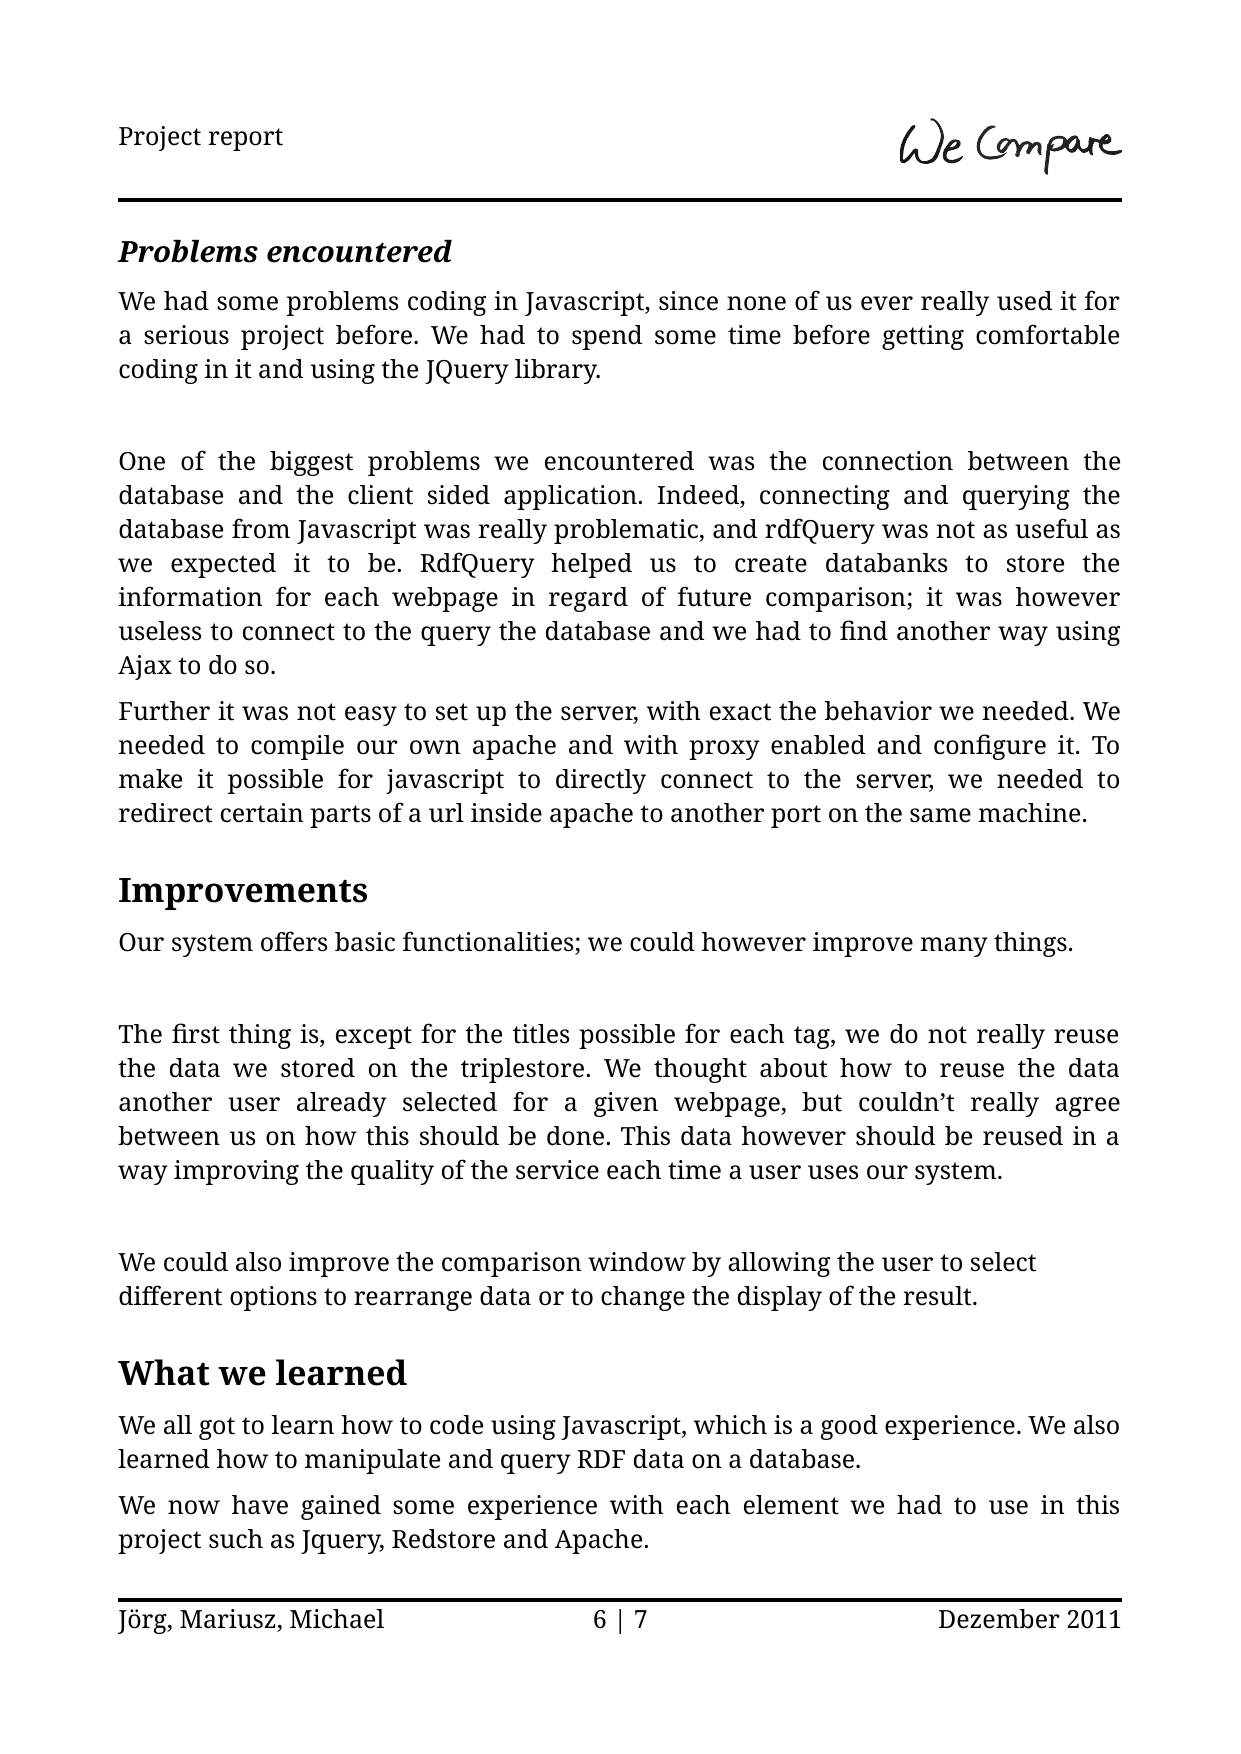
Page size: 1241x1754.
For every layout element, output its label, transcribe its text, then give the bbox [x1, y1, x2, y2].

text We now have gained some experience with each element we had to use in this project such as Jquery, Redstore and Apache. [118, 1488, 1122, 1556]
text One of the biggest problems we encountered was the connection between the database and the client sided application. Indeed, connecting and querying the database from Javascript was really problematic, and rdfQuery was not as useful as we expected it to be. RdfQuery helped us to create databanks to store the information for each webpage in regard of future comparison; it was however useless to connect to the query the database and we had to find another way using Ajax to do so. [118, 444, 1122, 682]
text We all got to learn how to code using Javascript, which is a good experience. We also learned how to manipulate and query RDF data on a database. [118, 1408, 1122, 1476]
text Further it was not easy to set up the server, with exact the behavior we needed. We needed to compile our own apache and with proxy enabled and configure it. To make it possible for javascript to directly connect to the server, we needed to redirect certain parts of a url inside apache to another port on the same machine. [118, 694, 1122, 830]
text We could also improve the comparison window by allowing the user to select different options to rearrange data or to change the display of the result. [118, 1245, 1122, 1313]
text Our system offers basic functionalities; we could however improve many things. [118, 925, 1122, 959]
subtitle Improvements [118, 867, 1122, 913]
subtitle Problems encountered [118, 232, 1122, 271]
text The first thing is, except for the titles possible for each tag, we do not really reuse the data we stored on the triplestore. We thought about how to reuse the data another user already selected for a given webpage, but couldn’t really agree between us on how this should be done. This data however should be reused in a way improving the quality of the service each time a user uses our system. [118, 1017, 1122, 1187]
picture [899, 118, 1123, 175]
text We had some problems coding in Javascript, since none of us ever really used it for a serious project before. We had to spend some time before getting comfortable coding in it and using the JQuery library. [118, 284, 1122, 386]
subtitle What we learned [118, 1349, 1122, 1395]
